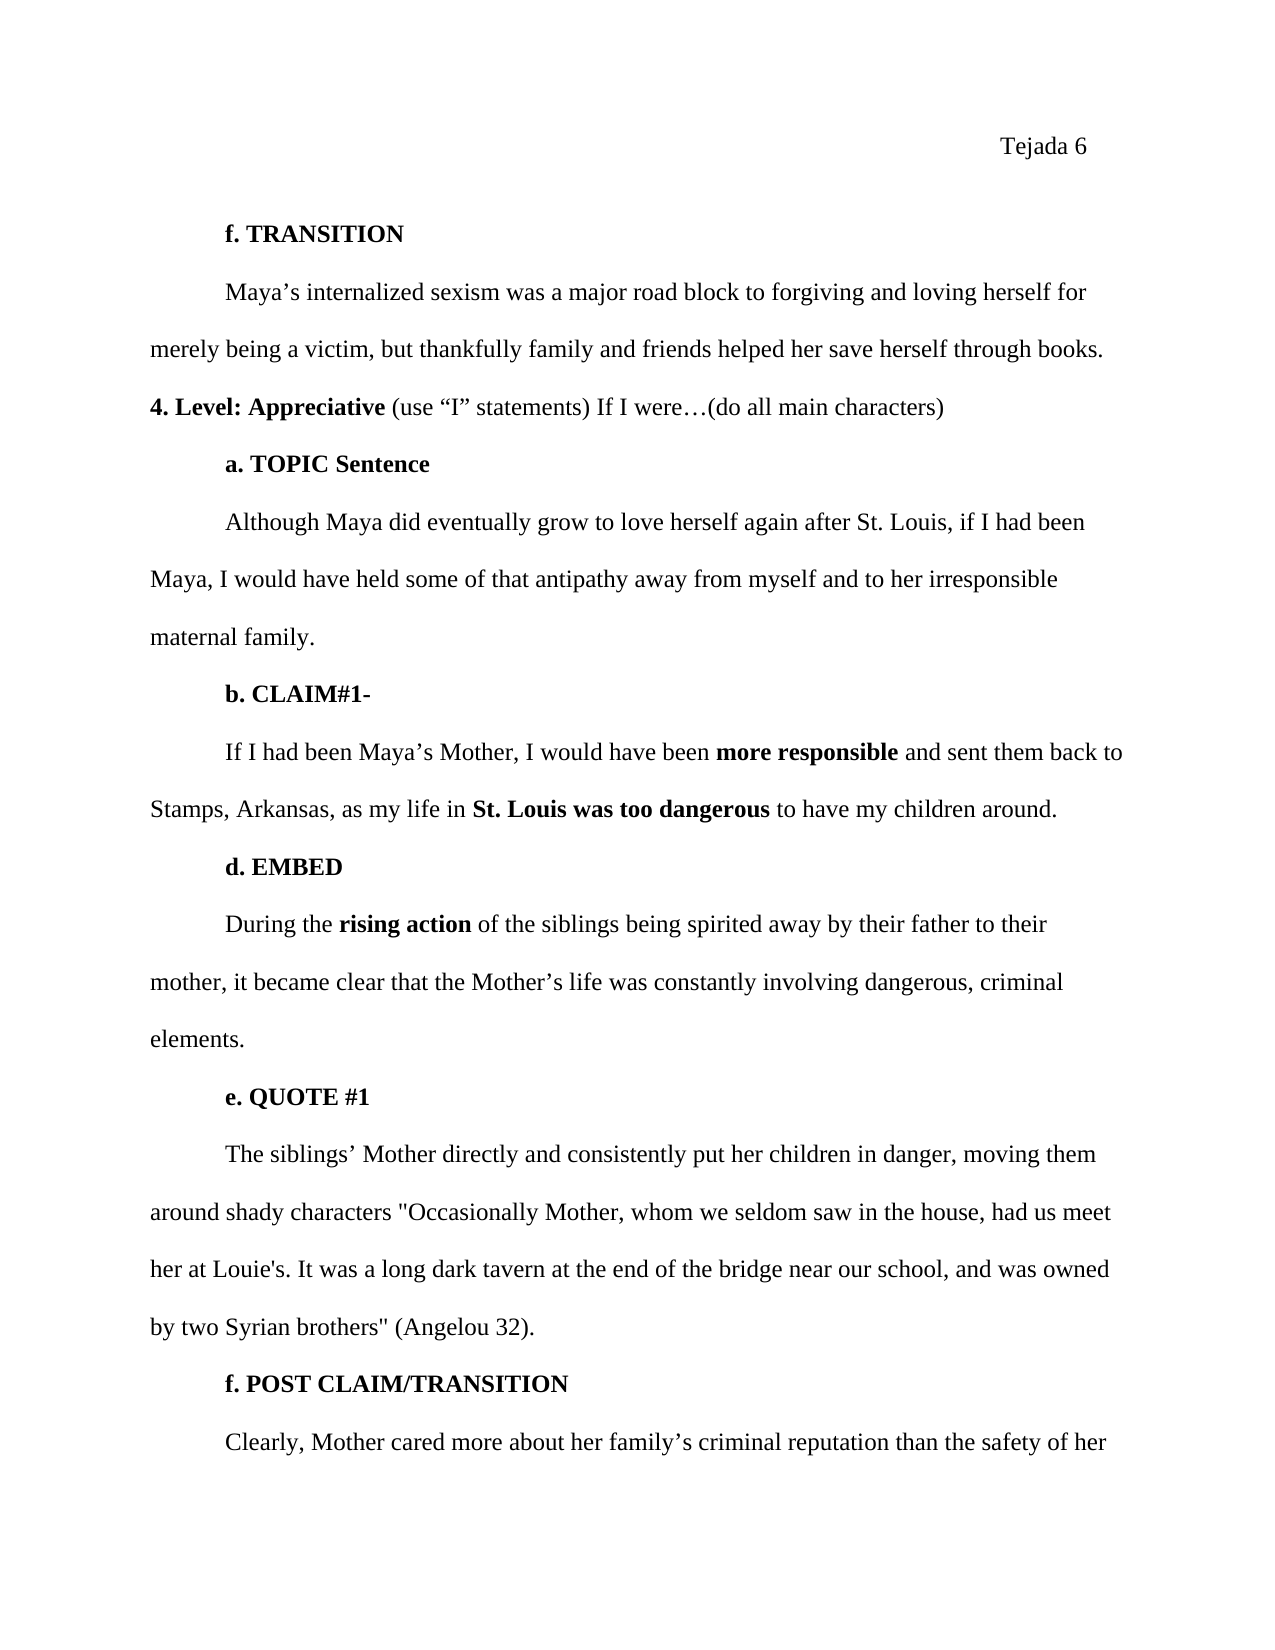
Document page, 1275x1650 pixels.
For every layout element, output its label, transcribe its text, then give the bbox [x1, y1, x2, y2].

text f. POST CLAIM/TRANSITION [150, 1369, 1125, 1398]
text 4. Level: Appreciative (use “I” statements) If I were…(do all main characters) [150, 392, 1125, 420]
text d. EMBED [150, 852, 1125, 880]
text b. CLAIM#1- [150, 679, 1125, 708]
text f. TRANSITION [150, 219, 1125, 248]
text If I had been Maya’s Mother, I would have been more responsible and sent them back to Stamps, Arkansas, as my life in St. Louis was too dangerous to have my children around. [150, 737, 1125, 823]
text a. TOPIC Sentence [150, 449, 1125, 478]
text During the rising action of the siblings being spirited away by their father to their mother, it became clear that the Mother’s life was constantly involving dangerous, criminal elements. [150, 909, 1125, 1053]
text Although Maya did eventually grow to love herself again after St. Louis, if I had been Maya, I would have held some of that antipathy away from myself and to her irresponsible maternal family. [150, 507, 1125, 650]
text e. QUOTE #1 [150, 1082, 1125, 1110]
text Maya’s internalized sexism was a major road block to forgiving and loving herself for merely being a victim, but thankfully family and friends helped her save herself through books. [150, 277, 1125, 363]
text The siblings’ Mother directly and consistently put her children in danger, moving them around shady characters "Occasionally Mother, whom we seldom saw in the house, had us meet her at Louie's. It was a long dark tavern at the end of the bridge near our school, and was owned by two Syrian brothers" (Angelou 32). [150, 1139, 1125, 1340]
text Clearly, Mother cared more about her family’s criminal reputation than the safety of her [150, 1427, 1125, 1455]
